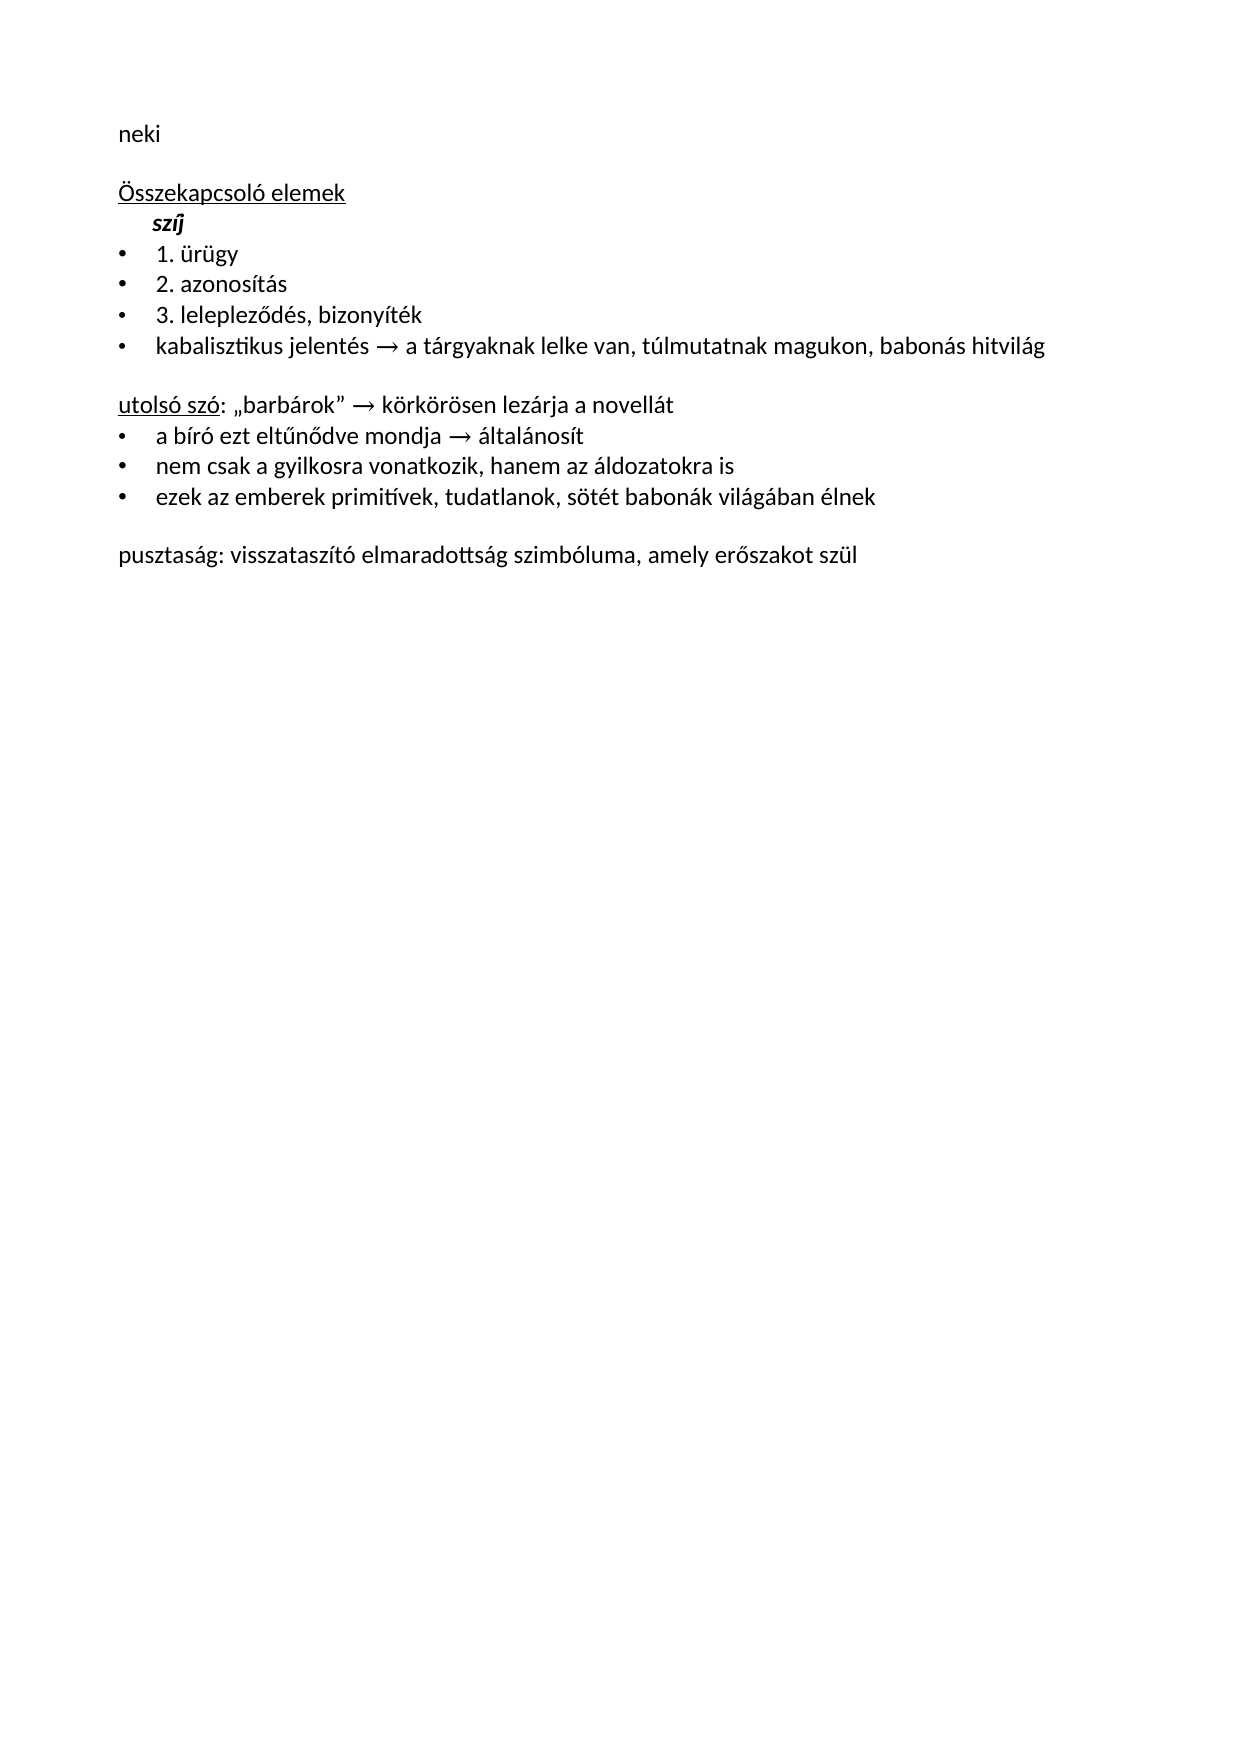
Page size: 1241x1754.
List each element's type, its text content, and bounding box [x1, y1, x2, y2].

list 3. lelepleződés, bizonyíték [81, 299, 1122, 329]
list nem csak a gyilkosra vonatkozik, hanem az áldozatokra is [81, 450, 1122, 481]
list 2. azonosítás [81, 268, 1122, 299]
text Összekapcsoló elemek [118, 177, 1122, 207]
list neki [81, 118, 1122, 149]
text szíj [118, 207, 1122, 238]
list 1. ürügy [81, 238, 1122, 268]
list kabalisztikus jelentés → a tárgyaknak lelke van, túlmutatnak magukon, babonás hitvilág [81, 329, 1122, 360]
list ezek az emberek primitívek, tudatlanok, sötét babonák világában élnek [81, 481, 1122, 511]
text pusztaság: visszataszító elmaradottság szimbóluma, amely erőszakot szül [118, 539, 1122, 570]
text utolsó szó: „barbárok” → körkörösen lezárja a novellát [118, 388, 1122, 419]
list a bíró ezt eltűnődve mondja → általánosít [81, 419, 1122, 450]
